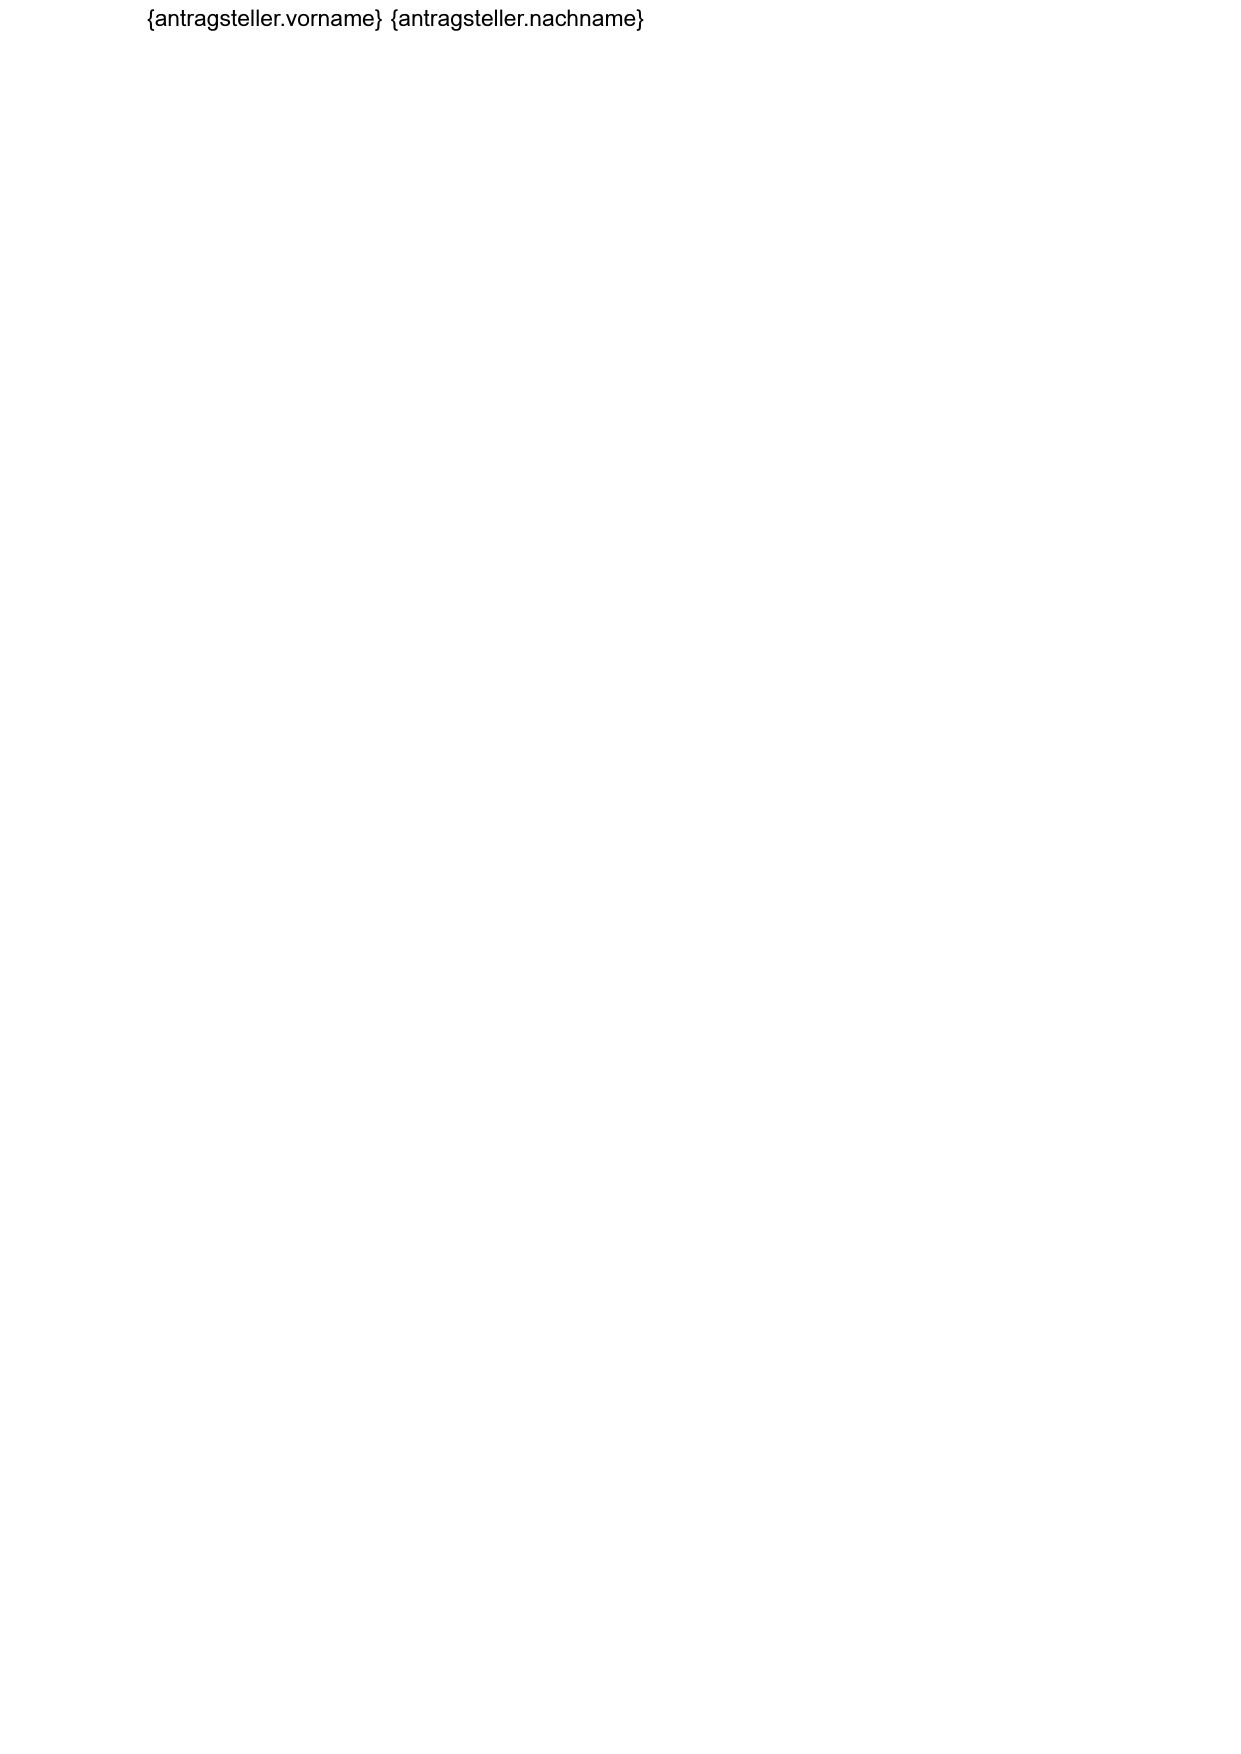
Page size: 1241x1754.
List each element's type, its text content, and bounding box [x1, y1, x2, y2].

text {antragsteller.vorname} {antragsteller.nachname} [147, 0, 1123, 36]
